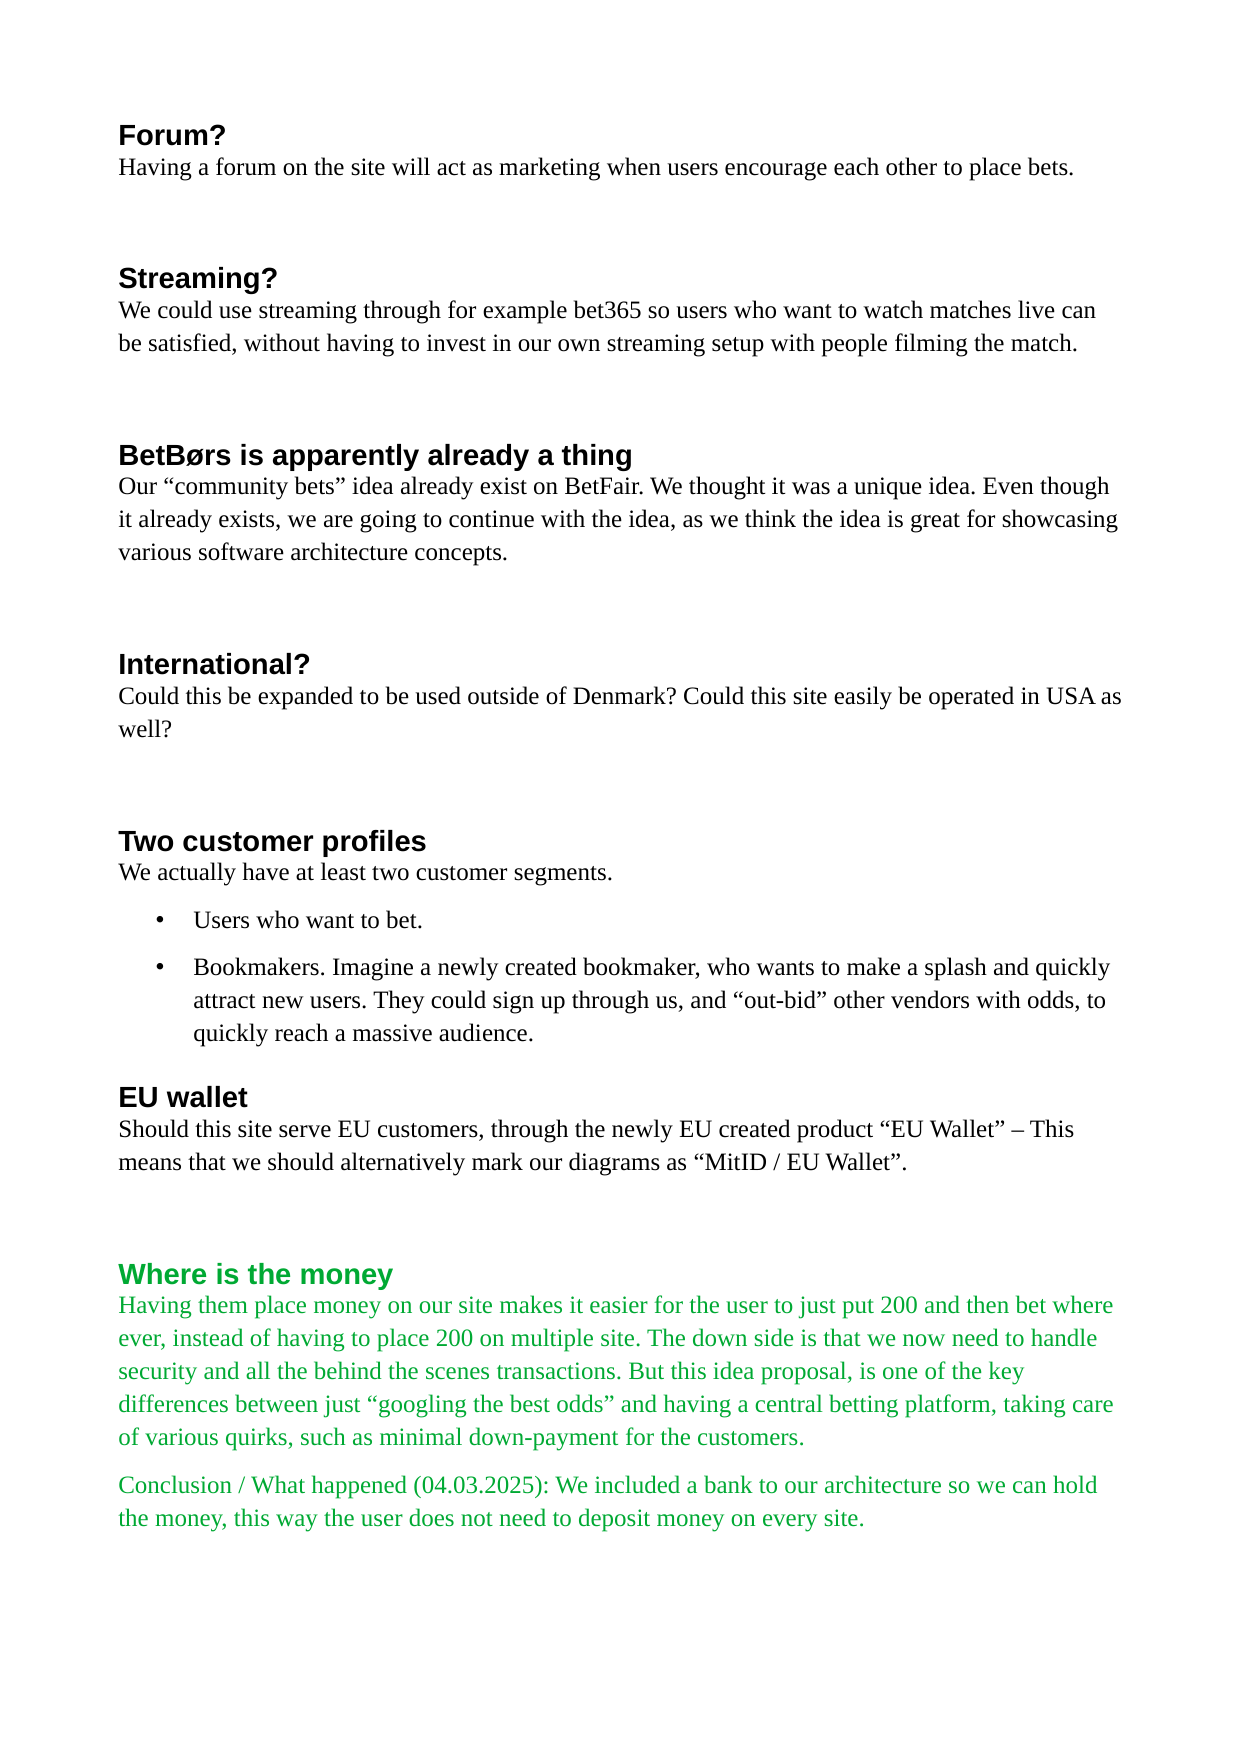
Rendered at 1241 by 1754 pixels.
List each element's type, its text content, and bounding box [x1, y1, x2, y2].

list Users who want to bet. [156, 905, 1122, 933]
subtitle Streaming? [118, 261, 1122, 295]
text We actually have at least two customer segments. [118, 857, 1122, 886]
text We could use streaming through for example bet365 so users who want to watch matches live can be satisfied, without having to invest in our own streaming setup with people filming the match. [118, 295, 1122, 357]
subtitle EU wallet [118, 1081, 1122, 1114]
subtitle BetBørs is apparently already a thing [118, 438, 1122, 471]
text Our “community bets” idea already exist on BetFair. We thought it was a unique idea. Even though it already exists, we are going to continue with the idea, as we think the idea is great for showcasing various software architecture concepts. [118, 471, 1122, 566]
subtitle Where is the money [118, 1257, 1122, 1290]
text Having them place money on our site makes it easier for the user to just put 200 and then bet where ever, instead of having to place 200 on multiple site. The down side is that we now need to handle security and all the behind the scenes transactions. But this idea proposal, is one of the key differences between just “googling the best odds” and having a central betting platform, taking care of various quirks, such as minimal down-payment for the customers. [118, 1290, 1122, 1451]
text Could this be expanded to be used outside of Denmark? Could this site easily be operated in USA as well? [118, 681, 1122, 742]
subtitle Forum? [118, 118, 1122, 152]
list Bookmakers. Imagine a newly created bookmaker, who wants to make a splash and quickly attract new users. They could sign up through us, and “out-bid” other vendors with odds, to quickly reach a massive audience. [156, 952, 1122, 1047]
text Having a forum on the site will act as marketing when users encourage each other to place bets. [118, 152, 1122, 180]
text Should this site serve EU customers, through the newly EU created product “EU Wallet” – This means that we should alternatively mark our diagrams as “MitID / EU Wallet”. [118, 1114, 1122, 1176]
text Conclusion / What happened (04.03.2025): We included a bank to our architecture so we can hold the money, this way the user does not need to deposit money on every site. [118, 1470, 1122, 1532]
subtitle Two customer profiles [118, 823, 1122, 857]
subtitle International? [118, 647, 1122, 681]
